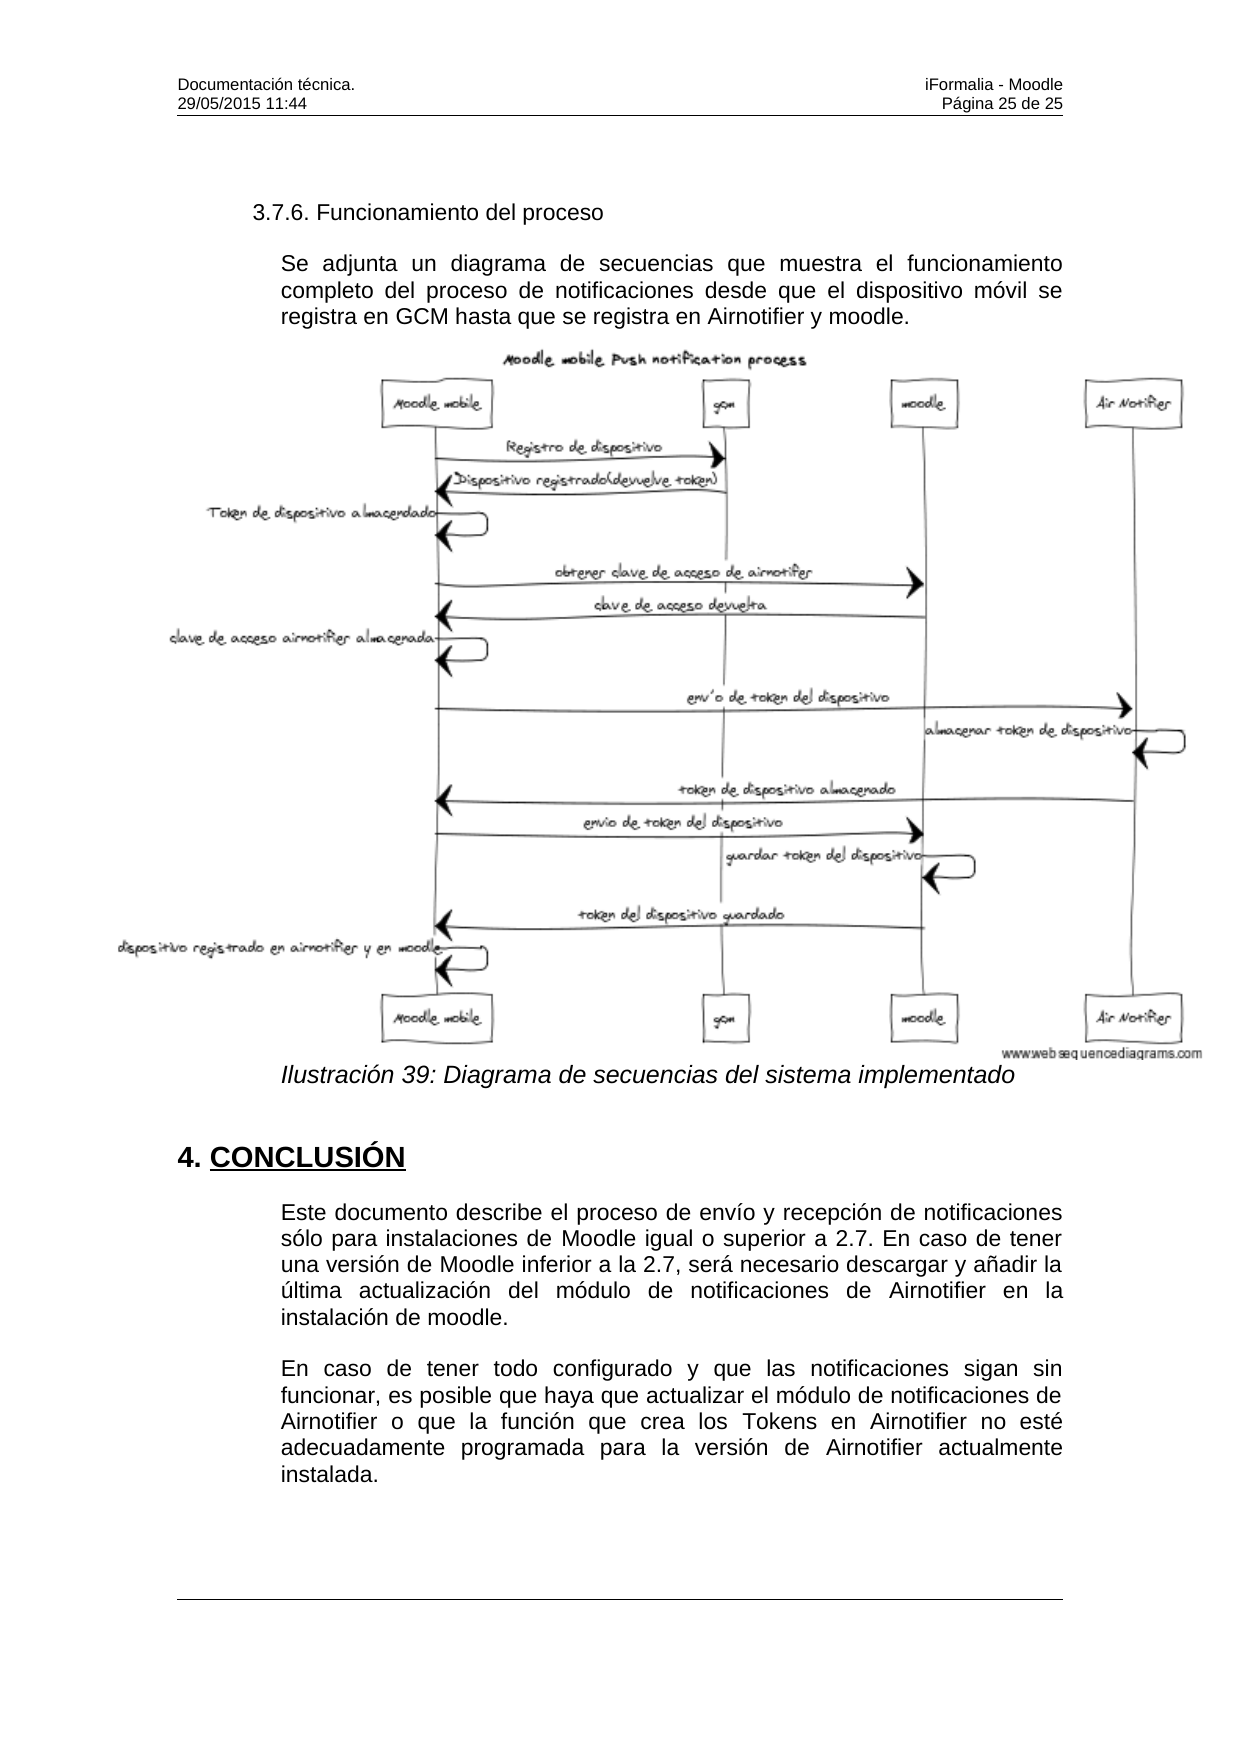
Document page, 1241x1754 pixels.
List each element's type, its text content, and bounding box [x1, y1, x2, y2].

picture [106, 336, 1203, 1060]
text Se adjunta un diagrama de secuencias que muestra el funcionamiento completo del proceso de notificaciones desde que el dispositivo móvil se registra en GCM hasta que se registra en Airnotifier y moodle. [281, 250, 1063, 329]
subtitle Funcionamiento del proceso [252, 199, 1063, 225]
text Ilustración 39: Diagrama de secuencias del sistema implementado [281, 1060, 1063, 1088]
text Este documento describe el proceso de envío y recepción de notificaciones sólo para instalaciones de Moodle igual o superior a 2.7. En caso de tener una versión de Moodle inferior a la 2.7, será necesario descargar y añadir la última actualización del módulo de notificaciones de Airnotifier en la instalación de moodle. [281, 1198, 1063, 1330]
subtitle Conclusión [177, 1140, 1063, 1173]
text En caso de tener todo configurado y que las notificaciones sigan sin funcionar, es posible que haya que actualizar el módulo de notificaciones de Airnotifier o que la función que crea los Tokens en Airnotifier no esté adecuadamente programada para la versión de Airnotifier actualmente instalada. [281, 1355, 1063, 1487]
